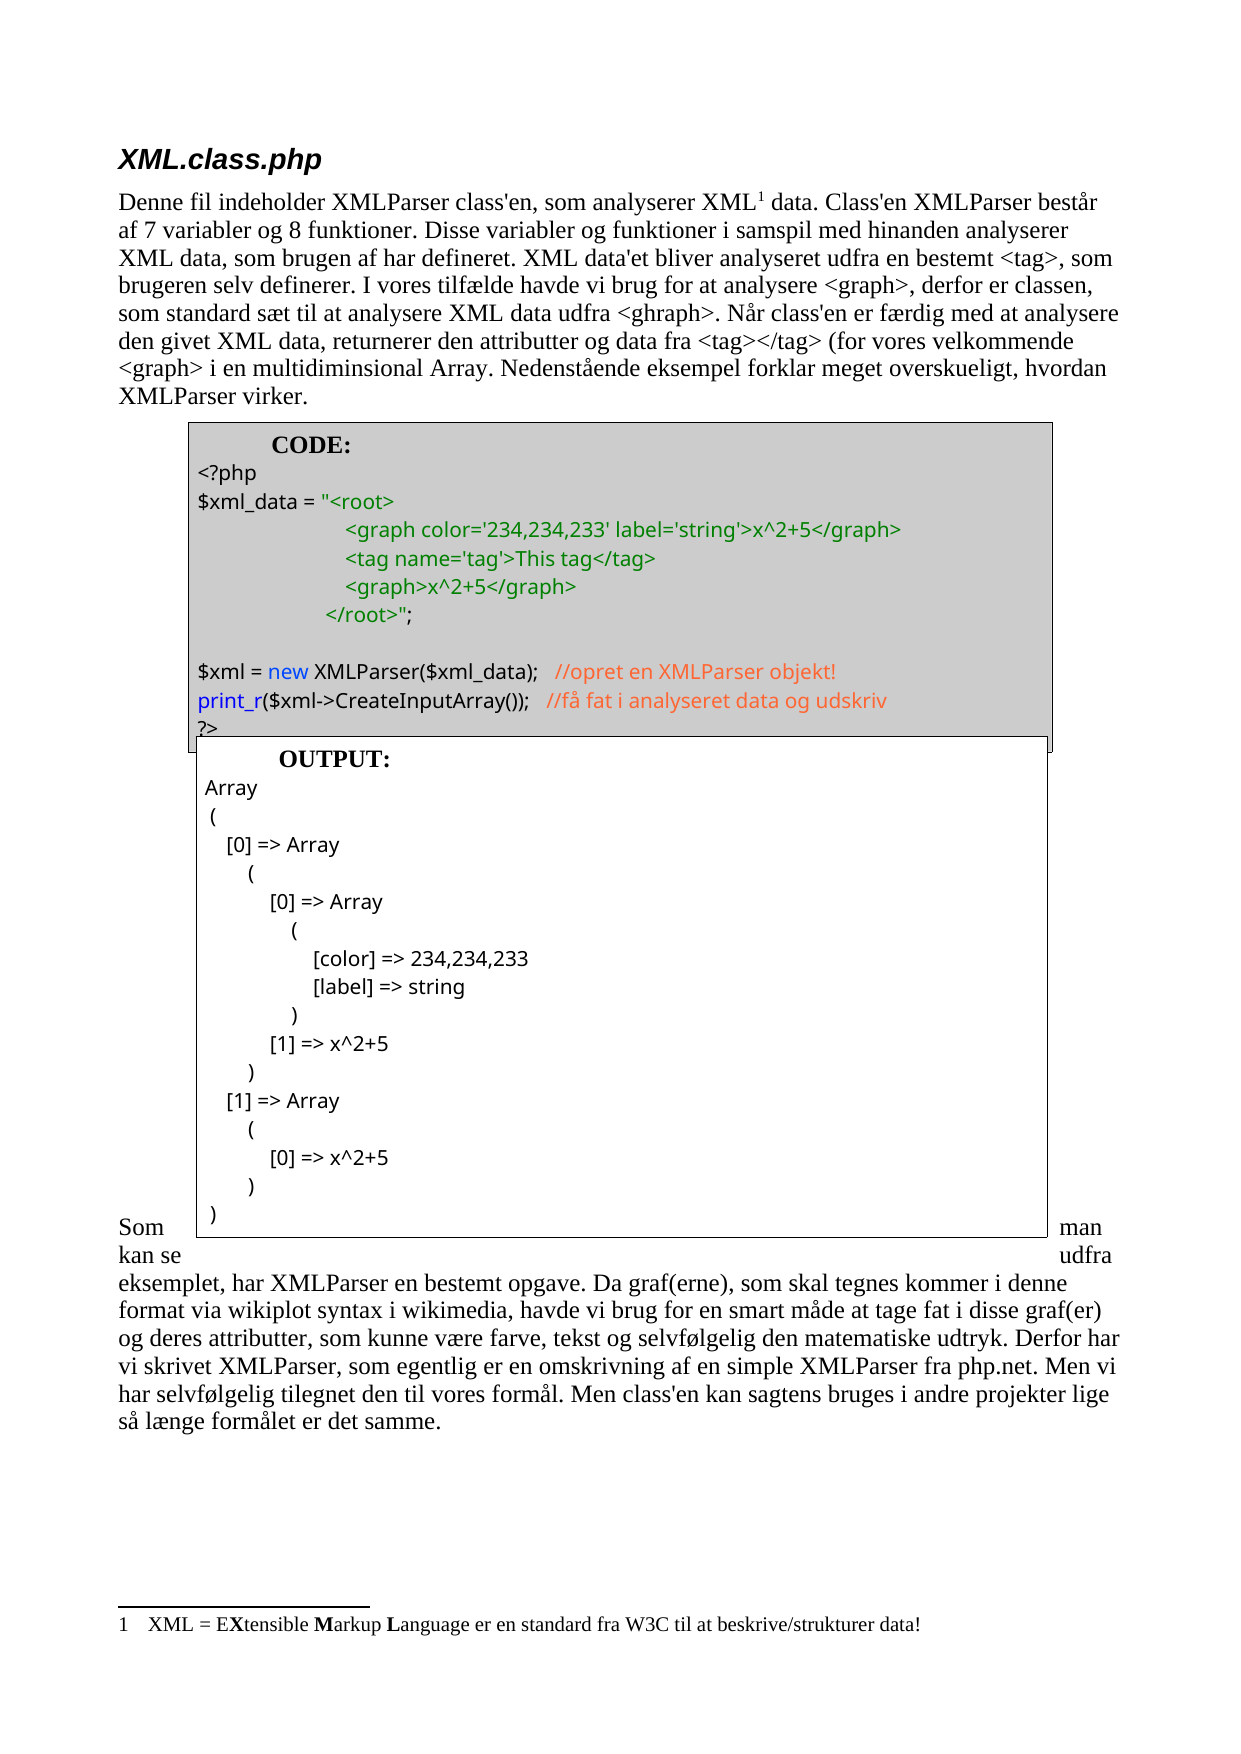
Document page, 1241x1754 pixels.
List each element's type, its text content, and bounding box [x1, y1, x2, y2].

text $xml = new XMLParser($xml_data); //opret en XMLParser objekt! [197, 657, 1043, 686]
text [0] => Array [204, 887, 1038, 915]
text Som man kan se udfra eksemplet, har XMLParser en bestemt opgave. Da graf(erne), som skal tegnes kommer i denne format via wikiplot syntax i wikimedia, havde vi brug for en smart måde at tage fat i disse graf(er) og deres attributter, som kunne være farve, tekst og selvfølgelig den matematiske udtryk. Derfor har vi skrivet XMLParser, som egentlig er en omskrivning af en simple XMLParser fra php.net. Men vi har selvfølgelig tilegnet den til vores formål. Men class'en kan sagtens bruges i andre projekter lige så længe formålet er det samme. [118, 1213, 1122, 1435]
text $xml_data = "<root> [197, 487, 1043, 515]
text <?php [197, 458, 1043, 487]
text ( [204, 1114, 1038, 1143]
text OUTPUT: [204, 745, 1038, 773]
text <graph color='234,234,233' label='string'>x^2+5</graph> [197, 515, 1043, 544]
text XML = EXtensible Markup Language er en standard fra W3C til at beskrive/strukturer data! [118, 1613, 1122, 1636]
text ( [204, 801, 1038, 830]
text <graph>x^2+5</graph> [197, 572, 1043, 601]
text ( [204, 915, 1038, 944]
text ( [204, 858, 1038, 887]
text [1] => Array [204, 1086, 1038, 1114]
text <tag name='tag'>This tag</tag> [197, 544, 1043, 572]
text [1] => x^2+5 [204, 1029, 1038, 1057]
text [0] => x^2+5 [204, 1143, 1038, 1171]
text [0] => Array [204, 830, 1038, 858]
text Array [204, 773, 1038, 801]
text [color] => 234,234,233 [204, 944, 1038, 972]
text [label] => string [204, 972, 1038, 1001]
subtitle XML.class.php [118, 143, 1122, 176]
text ) [204, 1001, 1038, 1029]
text ) [204, 1199, 1038, 1228]
text CODE: [197, 431, 1043, 458]
text </root>"; [197, 601, 1043, 629]
text Denne fil indeholder XMLParser class'en, som analyserer XML data. Class'en XMLParser består af 7 variabler og 8 funktioner. Disse variabler og funktioner i samspil med hinanden analyserer XML data, som brugen af har defineret. XML data'et bliver analyseret udfra en bestemt <tag>, som brugeren selv definerer. I vores tilfælde havde vi brug for at analysere <graph>, derfor er classen, som standard sæt til at analysere XML data udfra <ghraph>. Når class'en er færdig med at analysere den givet XML data, returnerer den attributter og data fra <tag></tag> (for vores velkommende <graph> i en multidiminsional Array. Nedenstående eksempel forklar meget overskueligt, hvordan XMLParser virker. [118, 188, 1122, 410]
text ) [204, 1171, 1038, 1199]
text ?> [197, 714, 1043, 736]
text ) [204, 1057, 1038, 1086]
text print_r($xml->CreateInputArray()); //få fat i analyseret data og udskriv [197, 686, 1043, 714]
